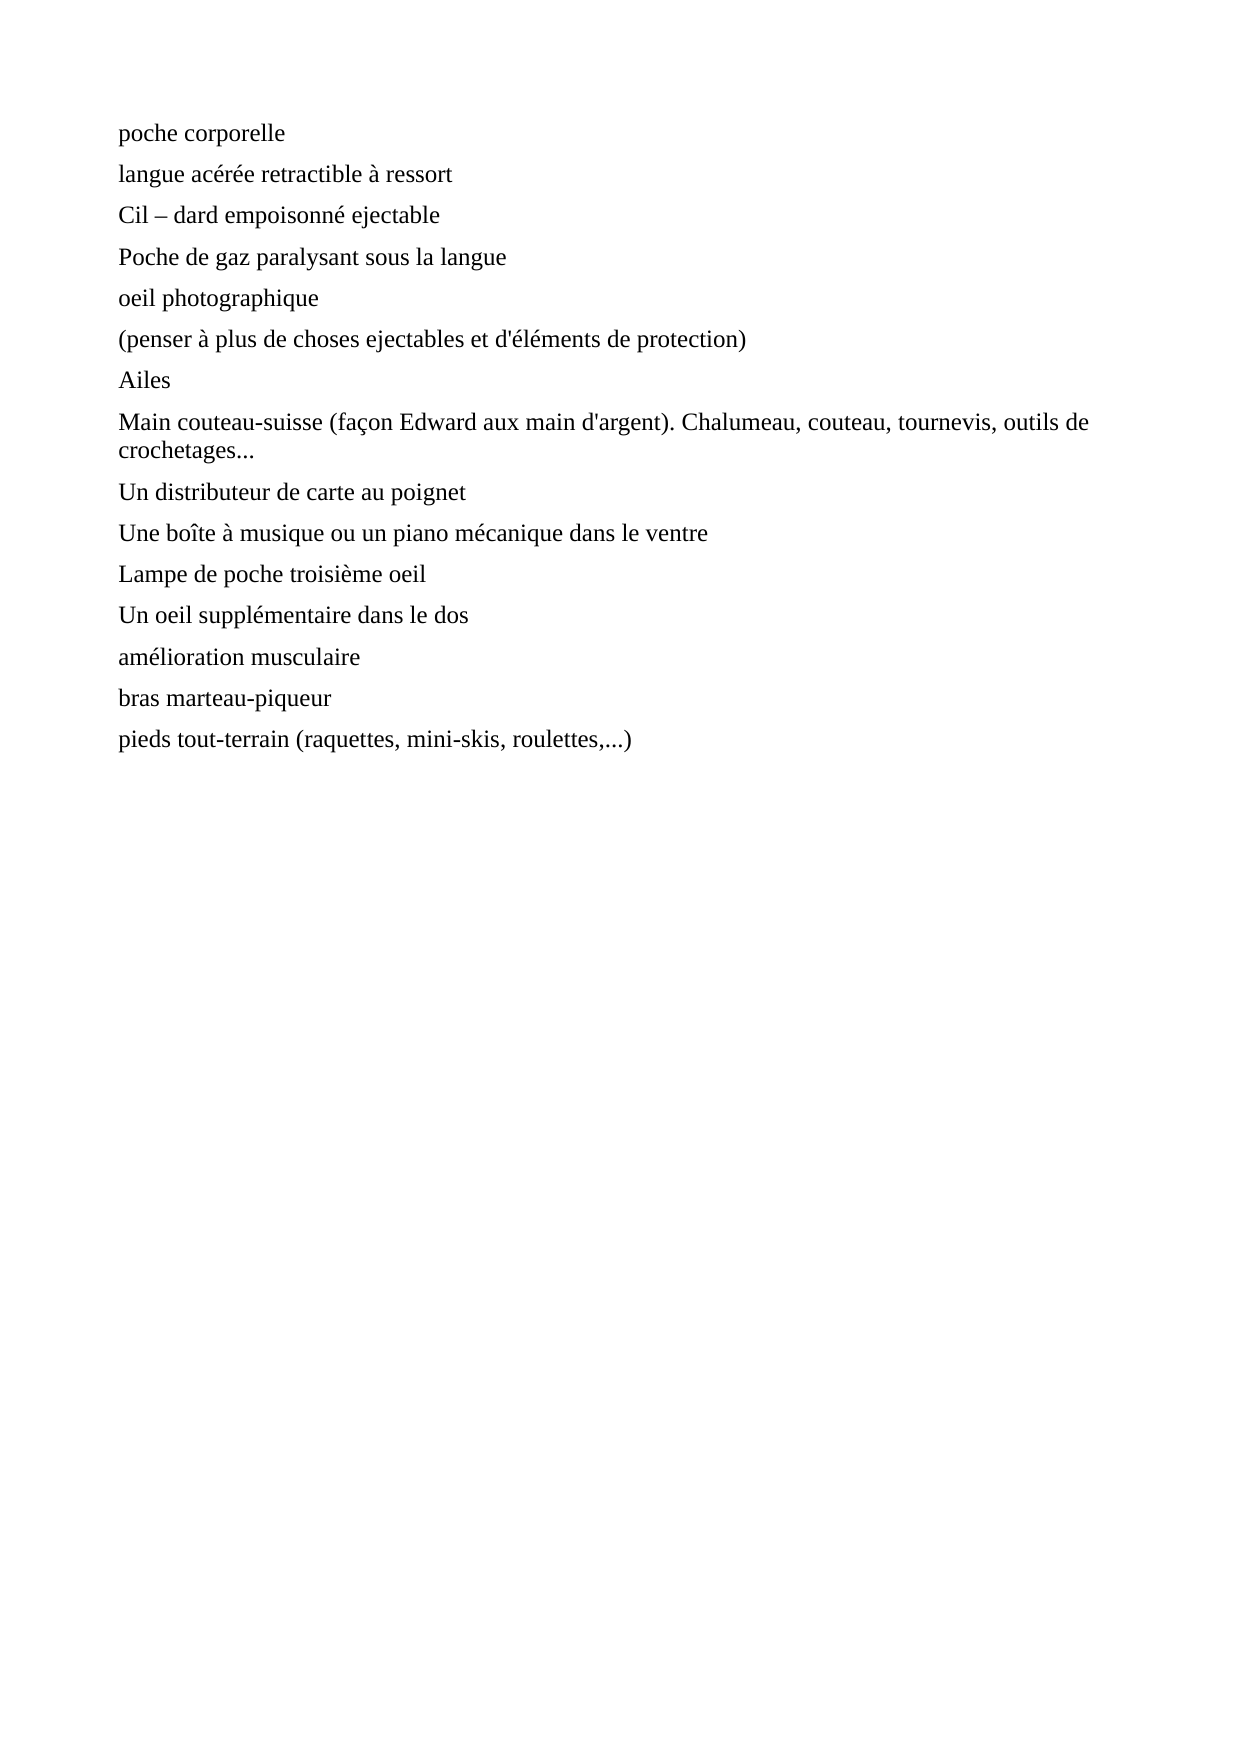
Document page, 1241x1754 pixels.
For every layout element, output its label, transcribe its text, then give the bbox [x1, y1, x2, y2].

text Lampe de poche troisième oeil [118, 559, 1122, 588]
text Ailes [118, 366, 1122, 394]
text Cil – dard empoisonné ejectable [118, 201, 1122, 229]
text poche corporelle [118, 118, 1122, 147]
text oeil photographique [118, 283, 1122, 312]
text bras marteau-piqueur [118, 683, 1122, 712]
text Une boîte à musique ou un piano mécanique dans le ventre [118, 518, 1122, 547]
text Un oeil supplémentaire dans le dos [118, 601, 1122, 629]
text Un distributeur de carte au poignet [118, 477, 1122, 506]
text pieds tout-terrain (raquettes, mini-skis, roulettes,...) [118, 724, 1122, 753]
text Main couteau-suisse (façon Edward aux main d'argent). Chalumeau, couteau, tournevis, outils de crochetages... [118, 407, 1122, 464]
text (penser à plus de choses ejectables et d'éléments de protection) [118, 324, 1122, 353]
text amélioration musculaire [118, 642, 1122, 671]
text Poche de gaz paralysant sous la langue [118, 242, 1122, 271]
text langue acérée retractible à ressort [118, 159, 1122, 188]
